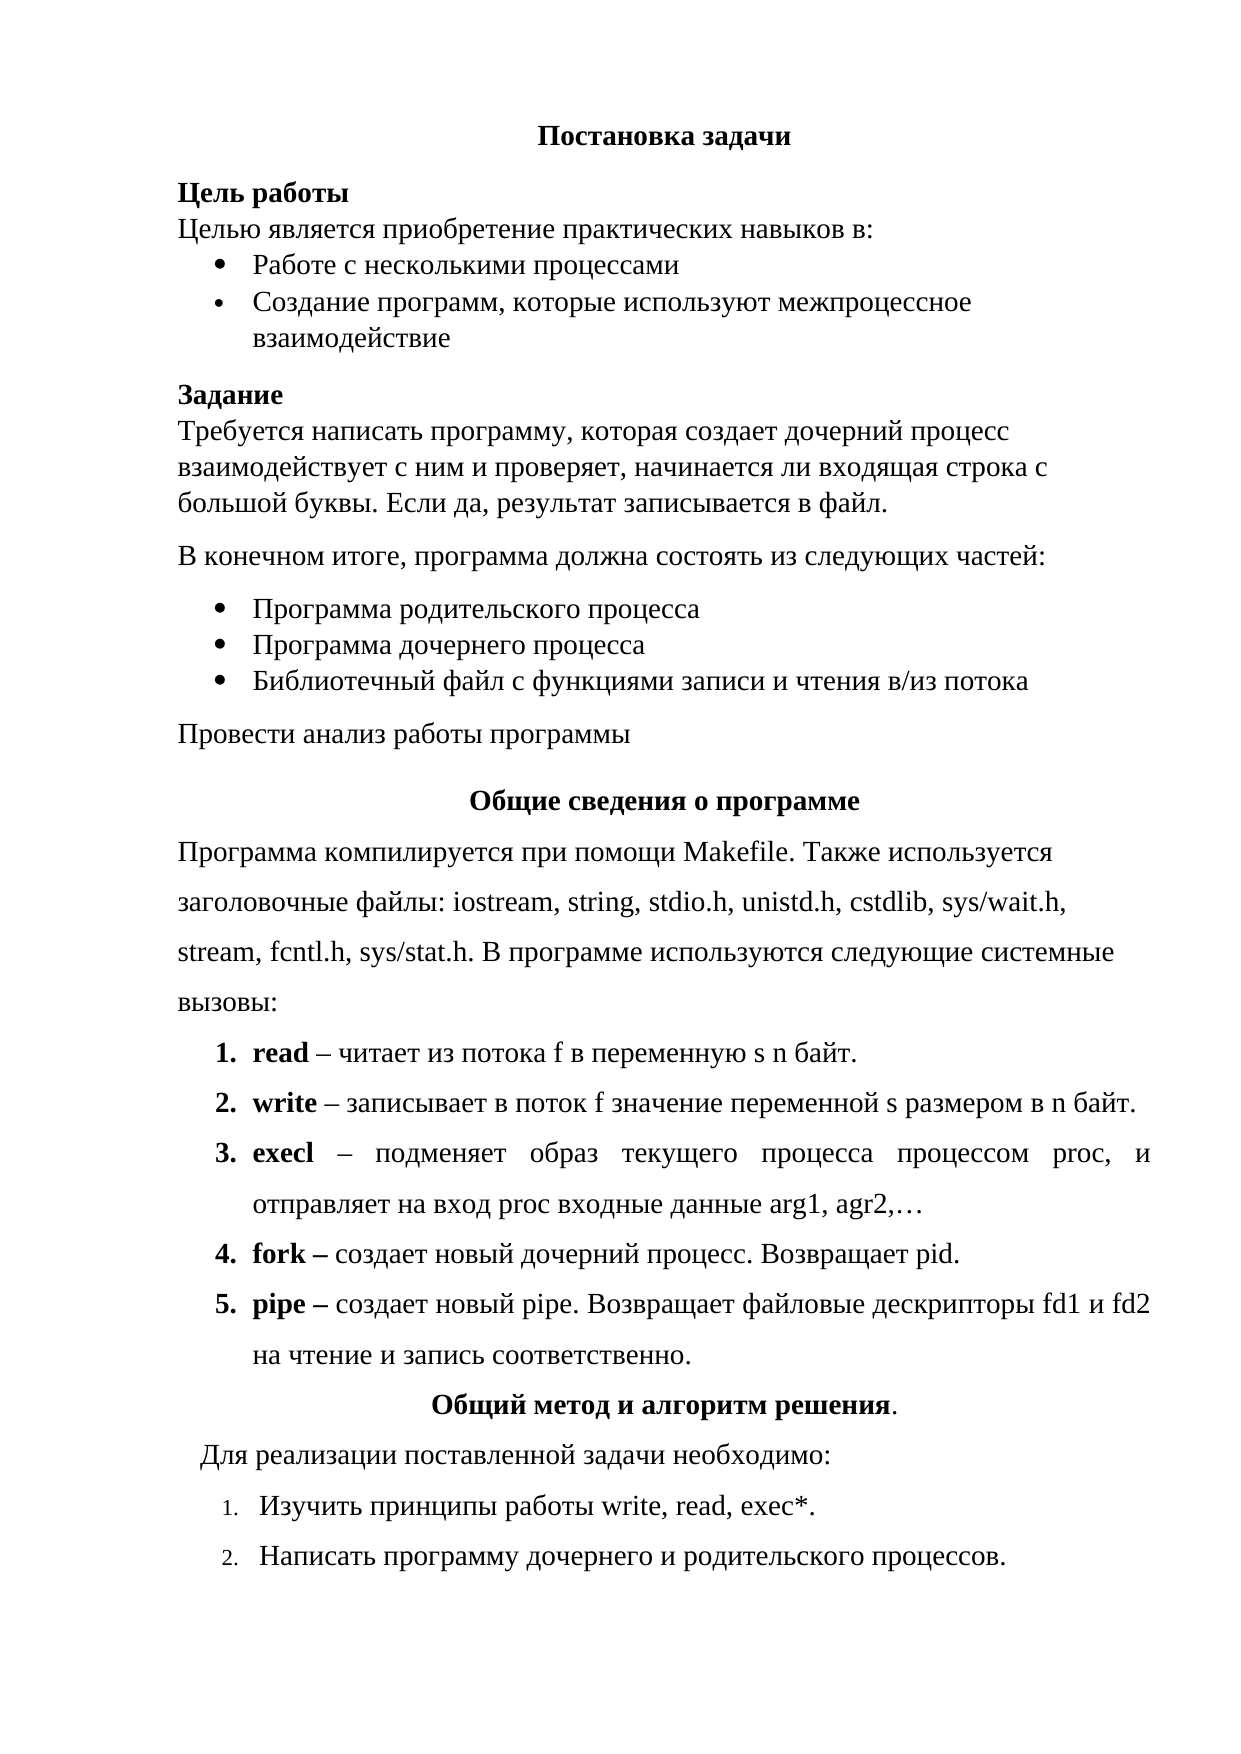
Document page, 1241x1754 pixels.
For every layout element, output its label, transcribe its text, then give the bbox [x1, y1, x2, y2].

text Требуется написать программу, которая создает дочерний процесс взаимодействует с ним и проверяет, начинается ли входящая строка с большой буквы. Если да, результат записывается в файл. [177, 413, 1152, 519]
text Провести анализ работы программы [177, 716, 1152, 750]
list read – читает из потока f в переменную s n байт. [215, 1035, 1152, 1068]
text Общий метод и алгоритм решения. [177, 1387, 1152, 1421]
list write – записывает в поток f значение переменной s размером в n байт. [215, 1085, 1152, 1119]
list Создание программ, которые используют межпроцессное взаимодействие [215, 284, 1152, 353]
list Написать программу дочернего и родительского процессов. [221, 1538, 1152, 1572]
subtitle Цель работы [177, 175, 1152, 209]
list Изучить принципы работы write, read, exec*. [221, 1488, 1152, 1521]
text Общие сведения о программе [177, 783, 1152, 817]
list fork – создает новый дочерний процесс. Возвращает pid. [215, 1236, 1152, 1270]
text Целью является приобретение практических навыков в: [177, 211, 1152, 245]
list Библиотечный файл с функциями записи и чтения в/из потока [215, 663, 1152, 697]
list execl – подменяет образ текущего процесса процессом proc, и отправляет на вход proc входные данные arg1, agr2,… [215, 1136, 1152, 1219]
text Для реализации поставленной задачи необходимо: [88, 1437, 1152, 1471]
text Постановка задачи [177, 118, 1152, 152]
list Программа дочернего процесса [215, 627, 1152, 661]
list Программа родительского процесса [215, 591, 1152, 624]
subtitle Задание [177, 377, 1152, 410]
list Работе с несколькими процессами [215, 247, 1152, 281]
list pipe – создает новый pipe. Возвращает файловые дескрипторы fd1 и fd2 на чтение и запись соответственно. [215, 1286, 1152, 1370]
text В конечном итоге, программа должна состоять из следующих частей: [177, 538, 1152, 572]
text Программа компилируется при помощи Makefile. Также используется заголовочные файлы: iostream, string, stdio.h, unistd.h, cstdlib, sys/wait.h, stream, fcntl.h, sys/stat.h. В программе используются следующие системные вызовы: [177, 834, 1152, 1018]
